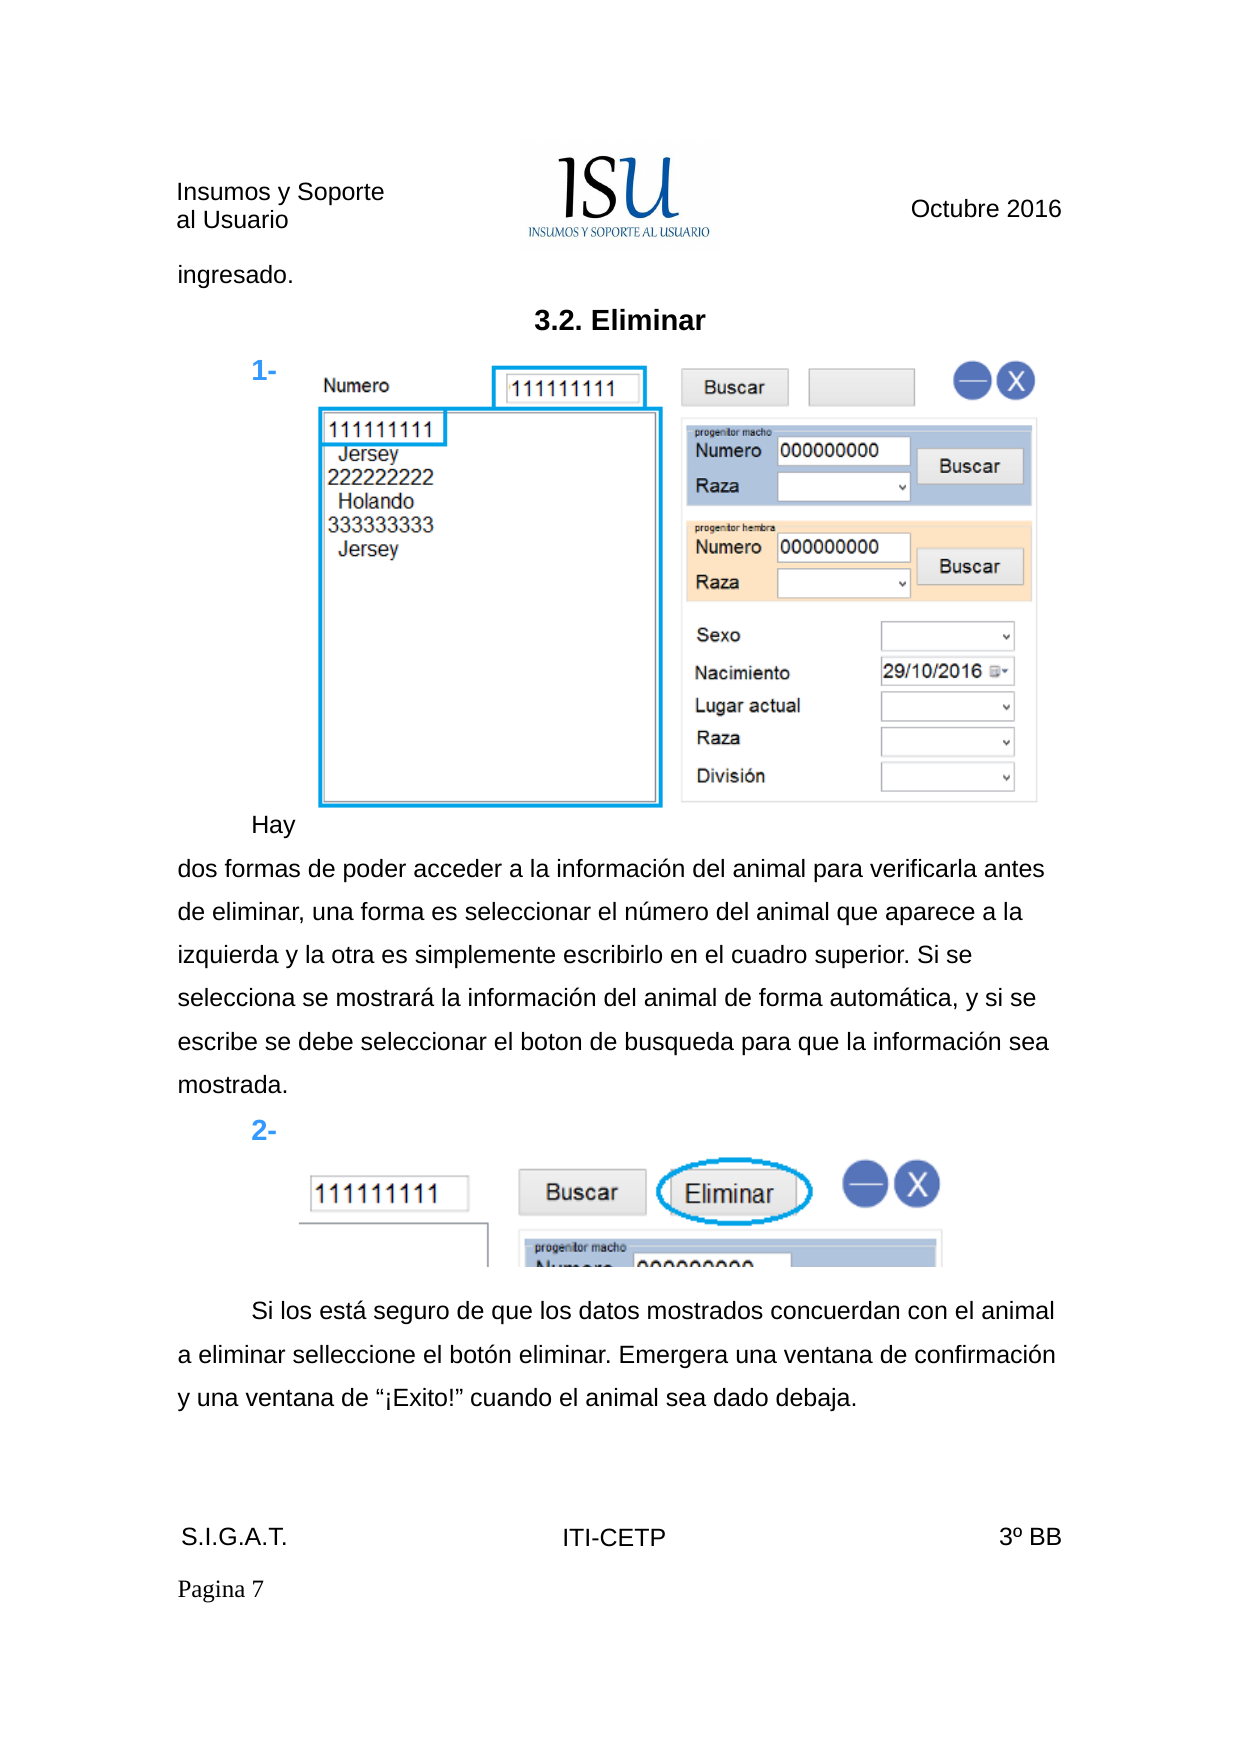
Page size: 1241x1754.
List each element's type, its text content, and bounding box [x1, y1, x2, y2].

text 2- [177, 1113, 1063, 1146]
text 1- [177, 353, 1063, 387]
text 3.2. Eliminar [177, 303, 1063, 336]
text Si los está seguro de que los datos mostrados concuerdan con el animal a eliminar selleccione el botón eliminar. Emergera una ventana de confirmación y una ventana de “¡Exito!” cuando el animal sea dado debaja. [177, 1292, 1063, 1412]
picture [517, 138, 723, 252]
text ingresado. [177, 260, 1063, 288]
text Hay dos formas de poder acceder a la información del animal para verificarla antes de eliminar, una forma es seleccionar el número del animal que aparece a la izquierda y la otra es simplemente escribirlo en el cuadro superior. Si se selecciona se mostrará la información del animal de forma automática, y si se escribe se debe seleccionar el boton de busqueda para que la información sea mostrada. [177, 806, 1063, 1098]
